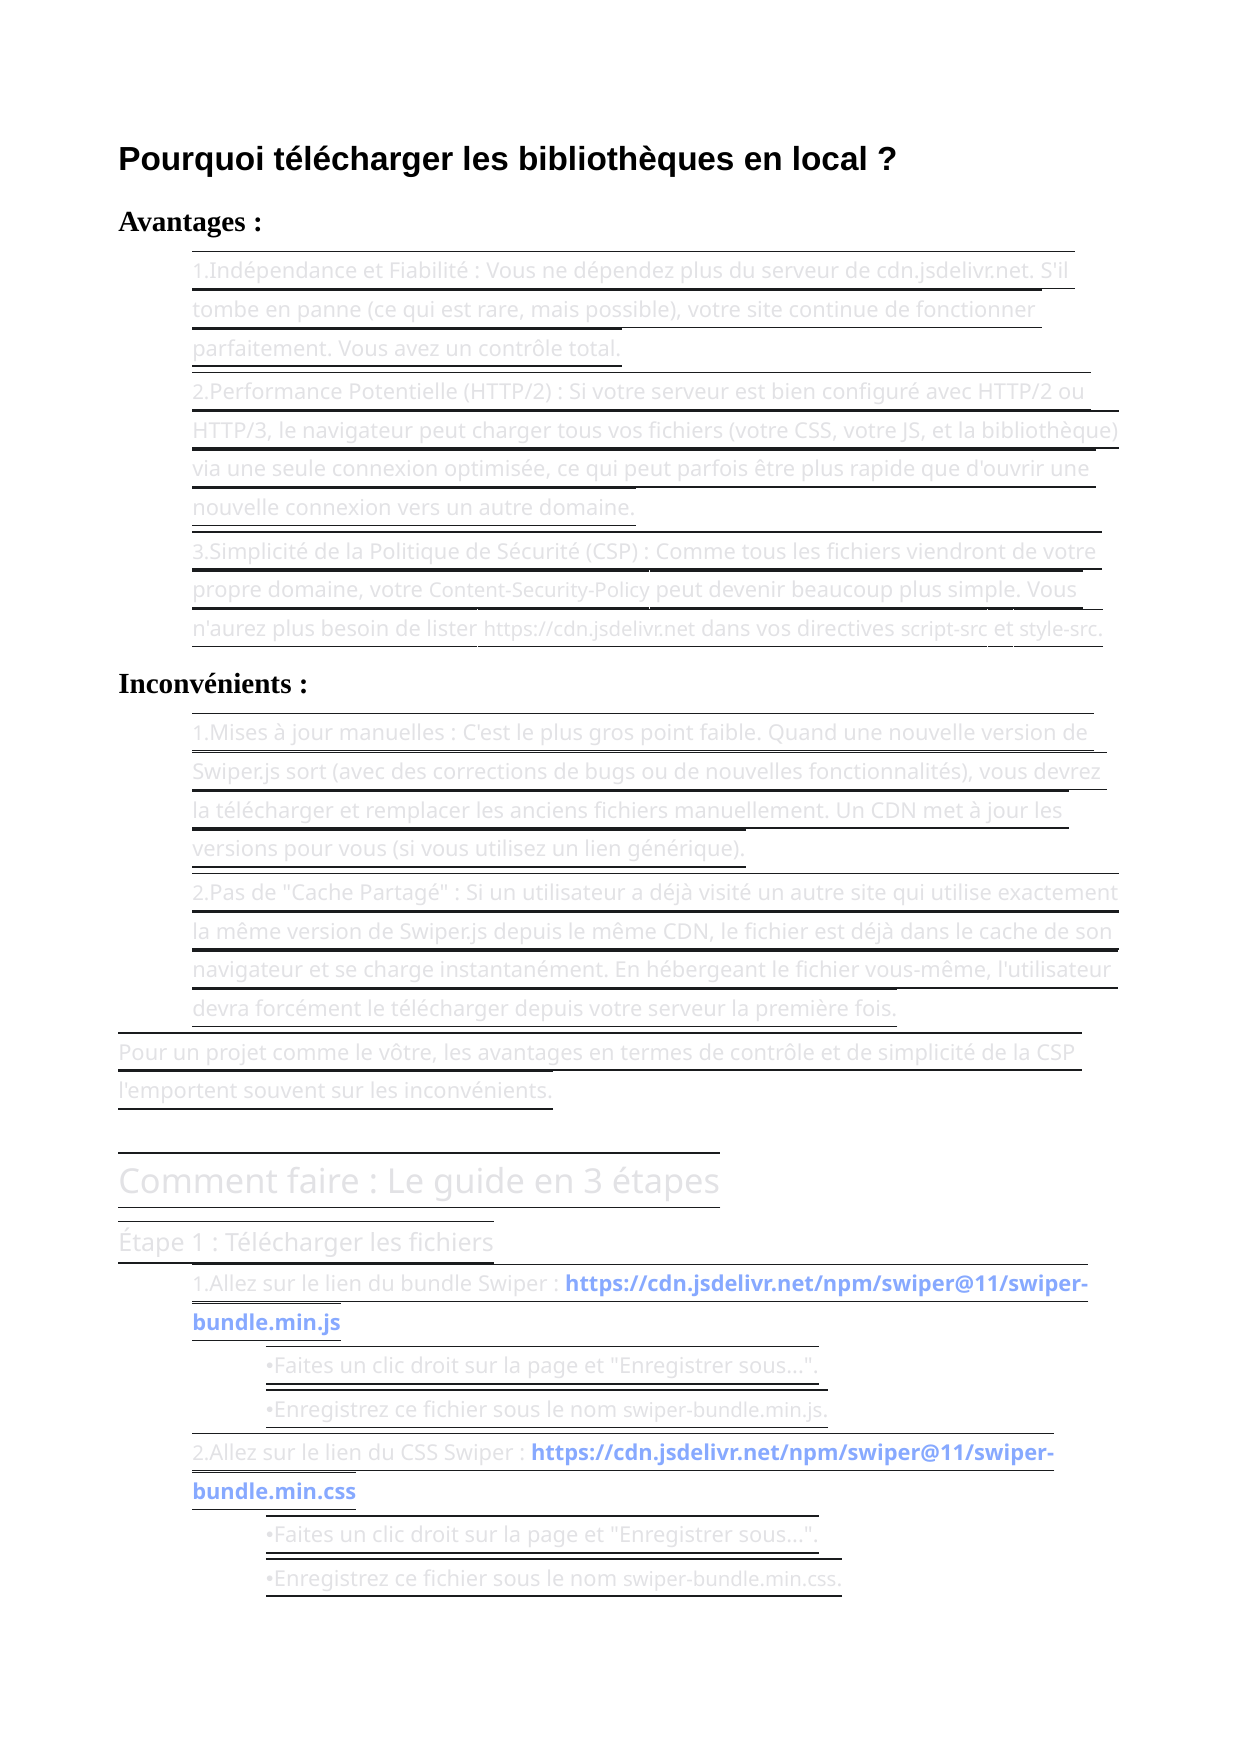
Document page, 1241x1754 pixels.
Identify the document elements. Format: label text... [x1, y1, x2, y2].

subtitle Étape 1 : Télécharger les fichiers [118, 1221, 1122, 1264]
list Enregistrez ce fichier sous le nom swiper-bundle.min.js. [118, 1389, 1122, 1428]
list Allez sur le lien du CSS Swiper : https://cdn.jsdelivr.net/npm/swiper@11/swiper-bundle.min.css [118, 1433, 1122, 1510]
subtitle Pourquoi télécharger les bibliothèques en local ? [118, 139, 1122, 177]
list Faites un clic droit sur la page et "Enregistrer sous...". [118, 1515, 1122, 1554]
list Faites un clic droit sur la page et "Enregistrer sous...". [118, 1346, 1122, 1384]
list Pas de "Cache Partagé" : Si un utilisateur a déjà visité un autre site qui utilise exactement la même version de Swiper.js depuis le même CDN, le fichier est déjà dans le cache de son navigateur et se charge instantanément. En hébergeant le fichier vous-même, l'utilisateur devra forcément le télécharger depuis votre serveur la première fois. [118, 872, 1122, 1027]
text Pour un projet comme le vôtre, les avantages en termes de contrôle et de simplicité de la CSP l'emportent souvent sur les inconvénients. [118, 1032, 1122, 1109]
list Enregistrez ce fichier sous le nom swiper-bundle.min.css. [118, 1558, 1122, 1597]
subtitle Avantages : [118, 204, 1122, 238]
list Allez sur le lien du bundle Swiper : https://cdn.jsdelivr.net/npm/swiper@11/swiper-bundle.min.js [118, 1264, 1122, 1341]
list Mises à jour manuelles : C'est le plus gros point faible. Quand une nouvelle version de Swiper.js sort (avec des corrections de bugs ou de nouvelles fonctionnalités), vous devrez la télécharger et remplacer les anciens fichiers manuellement. Un CDN met à jour les versions pour vous (si vous utilisez un lien générique). [118, 713, 1122, 868]
subtitle Comment faire : Le guide en 3 étapes [118, 1152, 1122, 1208]
list Performance Potentielle (HTTP/2) : Si votre serveur est bien configuré avec HTTP/2 ou HTTP/3, le navigateur peut charger tous vos fichiers (votre CSS, votre JS, et la bibliothèque) via une seule connexion optimisée, ce qui peut parfois être plus rapide que d'ouvrir une nouvelle connexion vers un autre domaine. [118, 371, 1122, 526]
subtitle Inconvénients : [118, 667, 1122, 700]
list Simplicité de la Politique de Sécurité (CSP) : Comme tous les fichiers viendront de votre propre domaine, votre Content-Security-Policy peut devenir beaucoup plus simple. Vous n'aurez plus besoin de lister https://cdn.jsdelivr.net dans vos directives script-src et style-src. [118, 531, 1122, 647]
list Indépendance et Fiabilité : Vous ne dépendez plus du serveur de cdn.jsdelivr.net. S'il tombe en panne (ce qui est rare, mais possible), votre site continue de fonctionner parfaitement. Vous avez un contrôle total. [118, 251, 1122, 367]
